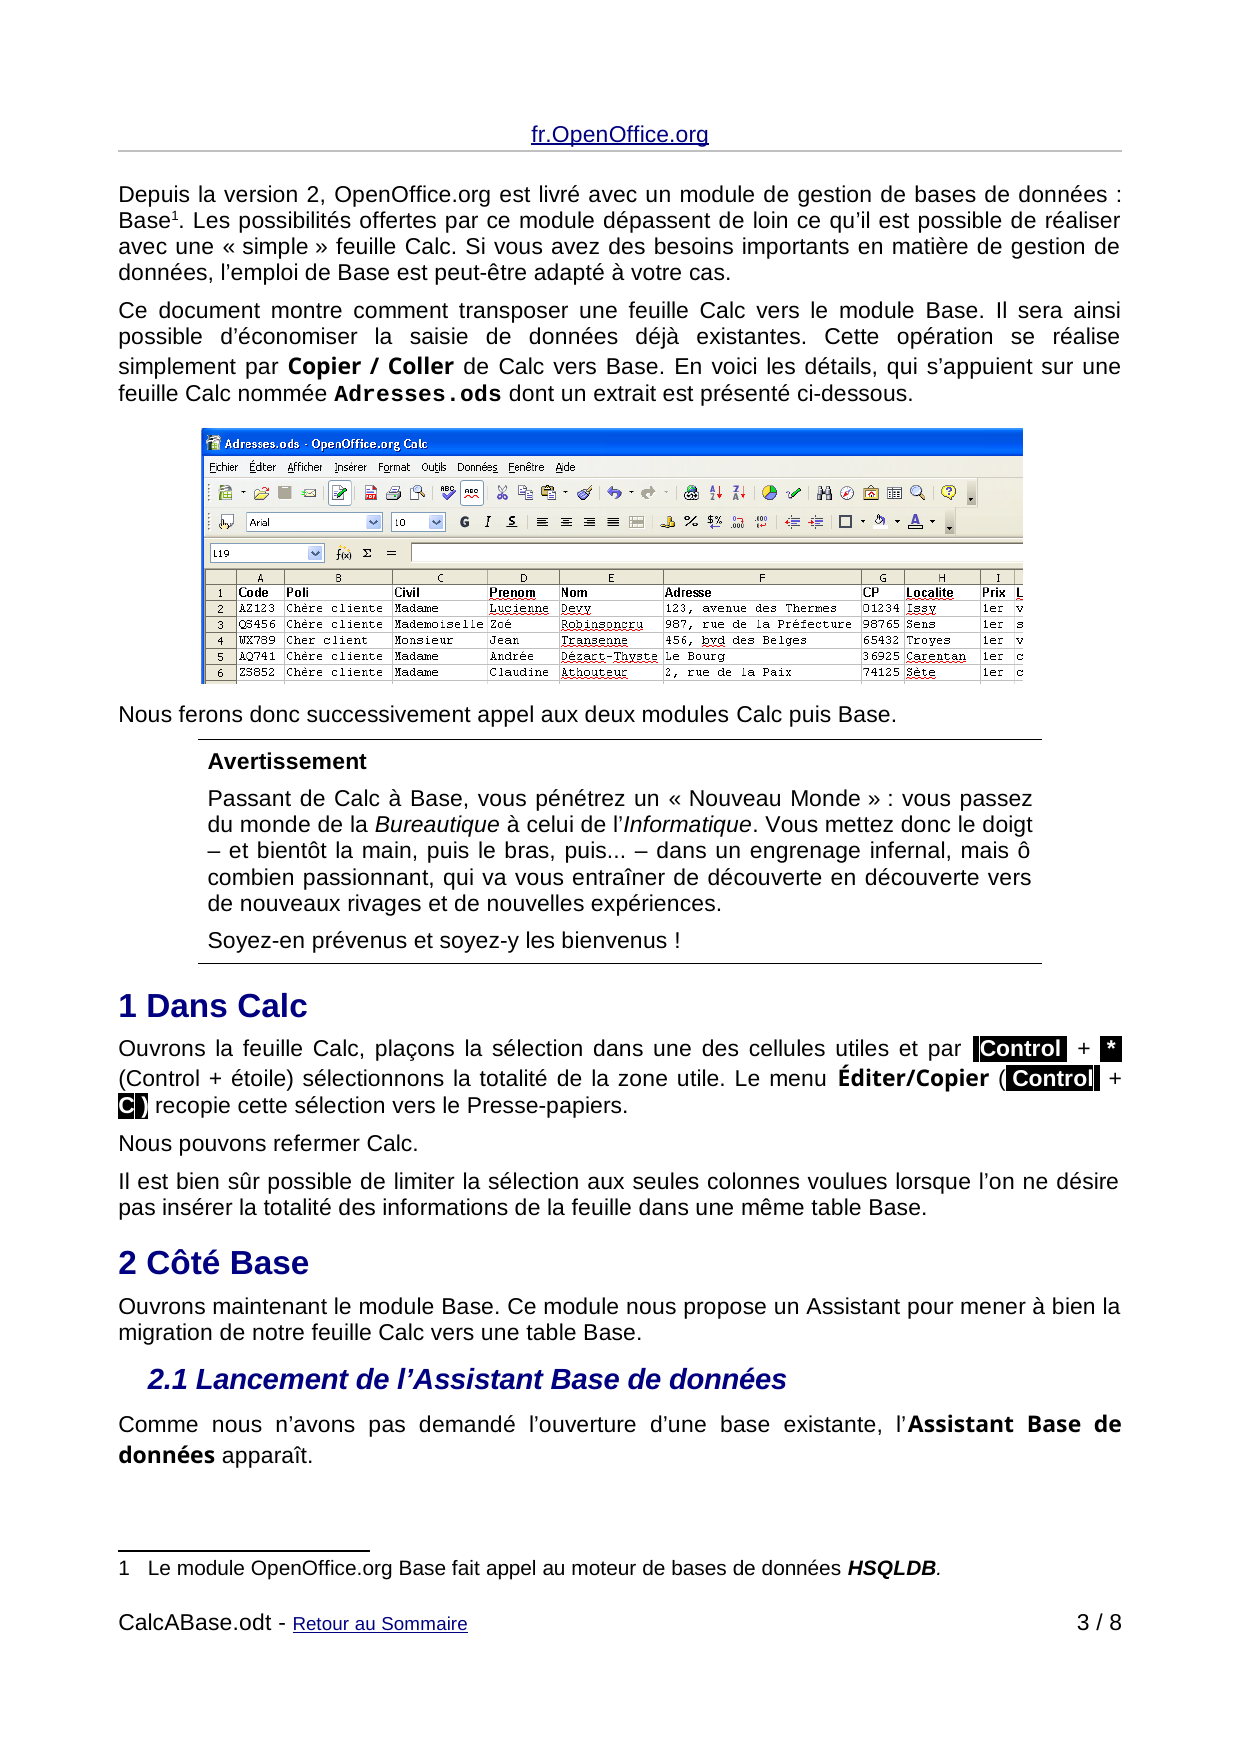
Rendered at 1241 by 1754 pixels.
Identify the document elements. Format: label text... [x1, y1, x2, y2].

text Le module OpenOffice.org Base fait appel au moteur de bases de données HSQLDB. [118, 1557, 1122, 1580]
text Depuis la version 2, OpenOffice.org est livré avec un module de gestion de bases de données : Base. Les possibilités offertes par ce module dépassent de loin ce qu’il est possible de réaliser avec une « simple » feuille Calc. Si vous avez des besoins importants en matière de gestion de données, l’emploi de Base est peut-être adapté à votre cas. [118, 182, 1122, 286]
picture [201, 428, 1023, 684]
text Soyez-en prévenus et soyez-y les bienvenus ! [198, 919, 1042, 963]
text Ouvrons maintenant le module Base. Ce module nous propose un Assistant pour mener à bien la migration de notre feuille Calc vers une table Base. [118, 1293, 1122, 1346]
subtitle Côté Base [118, 1244, 1122, 1282]
subtitle Dans Calc [118, 986, 1122, 1024]
text Avertissement [198, 740, 1042, 774]
text Ouvrons la feuille Calc, plaçons la sélection dans une des cellules utiles et par Control + * (Control + étoile) sélectionnons la totalité de la zone utile. Le menu Éditer/Copier ( Control + C ) recopie cette sélection vers le Presse-papiers. [118, 1036, 1122, 1119]
text Comme nous n’avons pas demandé l’ouverture d’une base existante, l’Assistant Base de données apparaît. [118, 1407, 1122, 1469]
text Nous pouvons refermer Calc. [118, 1131, 1122, 1157]
text Passant de Calc à Base, vous pénétrez un « Nouveau Monde » : vous passez du monde de la Bureautique à celui de l’Informatique. Vous mettez donc le doigt – et bientôt la main, puis le bras, puis... – dans un engrenage infernal, mais ô combien passionnant, qui va vous entraîner de découverte en découverte vers de nouveaux rivages et de nouvelles expériences. [198, 777, 1042, 916]
text Nous ferons donc successivement appel aux deux modules Calc puis Base. [118, 421, 1122, 727]
subtitle Lancement de l’Assistant Base de données [148, 1363, 1122, 1396]
text Ce document montre comment transposer une feuille Calc vers le module Base. Il sera ainsi possible d’économiser la saisie de données déjà existantes. Cette opération se réalise simplement par Copier / Coller de Calc vers Base. En voici les détails, qui s’appuient sur une feuille Calc nommée Adresses.ods dont un extrait est présenté ci-dessous. [118, 297, 1122, 409]
text Il est bien sûr possible de limiter la sélection aux seules colonnes voulues lorsque l’on ne désire pas insérer la totalité des informations de la feuille dans une même table Base. [118, 1168, 1122, 1221]
